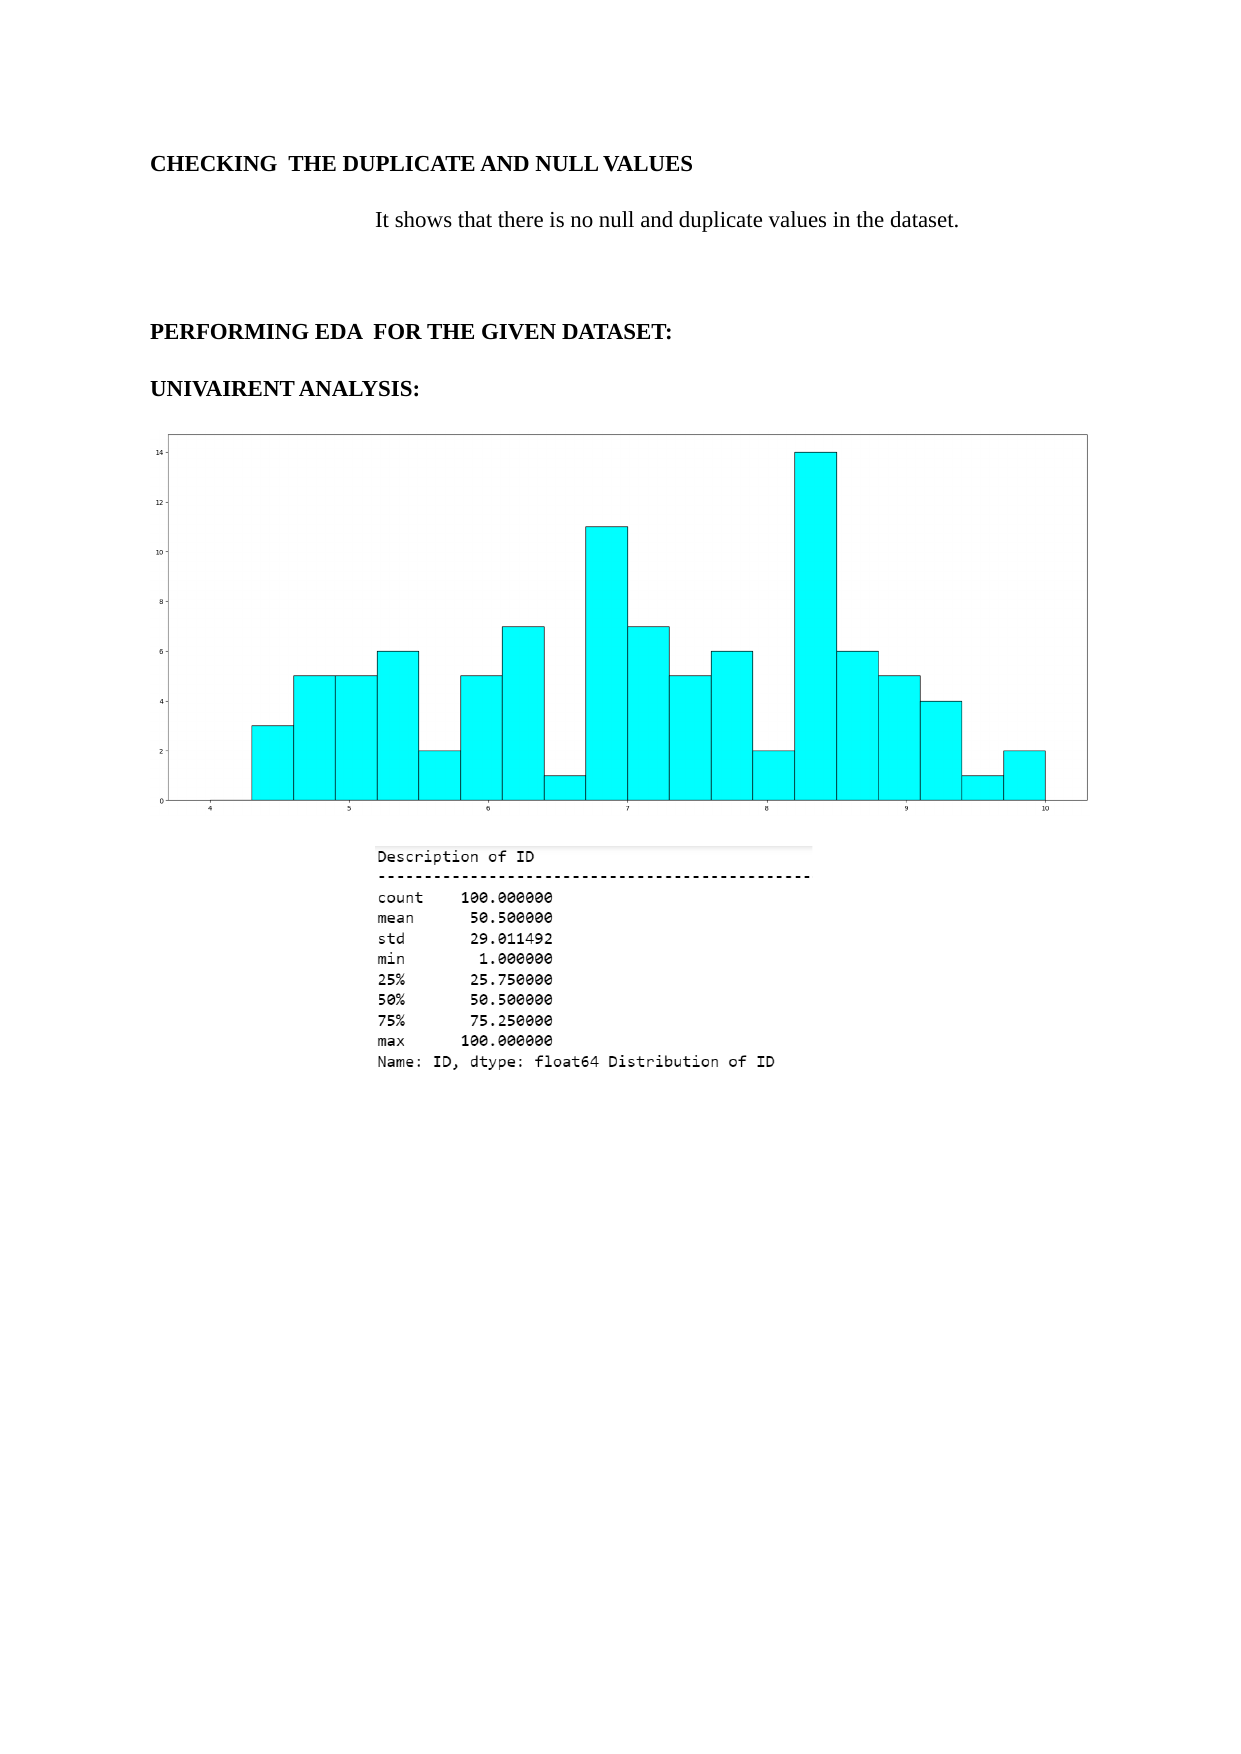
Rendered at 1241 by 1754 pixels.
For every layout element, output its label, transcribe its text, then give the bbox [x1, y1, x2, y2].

text UNIVAIRENT ANALYSIS: [150, 374, 1090, 401]
text It shows that there is no null and duplicate values in the dataset. [150, 206, 1090, 232]
text PERFORMING EDA FOR THE GIVEN DATASET: [150, 318, 1090, 345]
text CHECKING THE DUPLICATE AND NULL VALUES [150, 150, 1090, 176]
